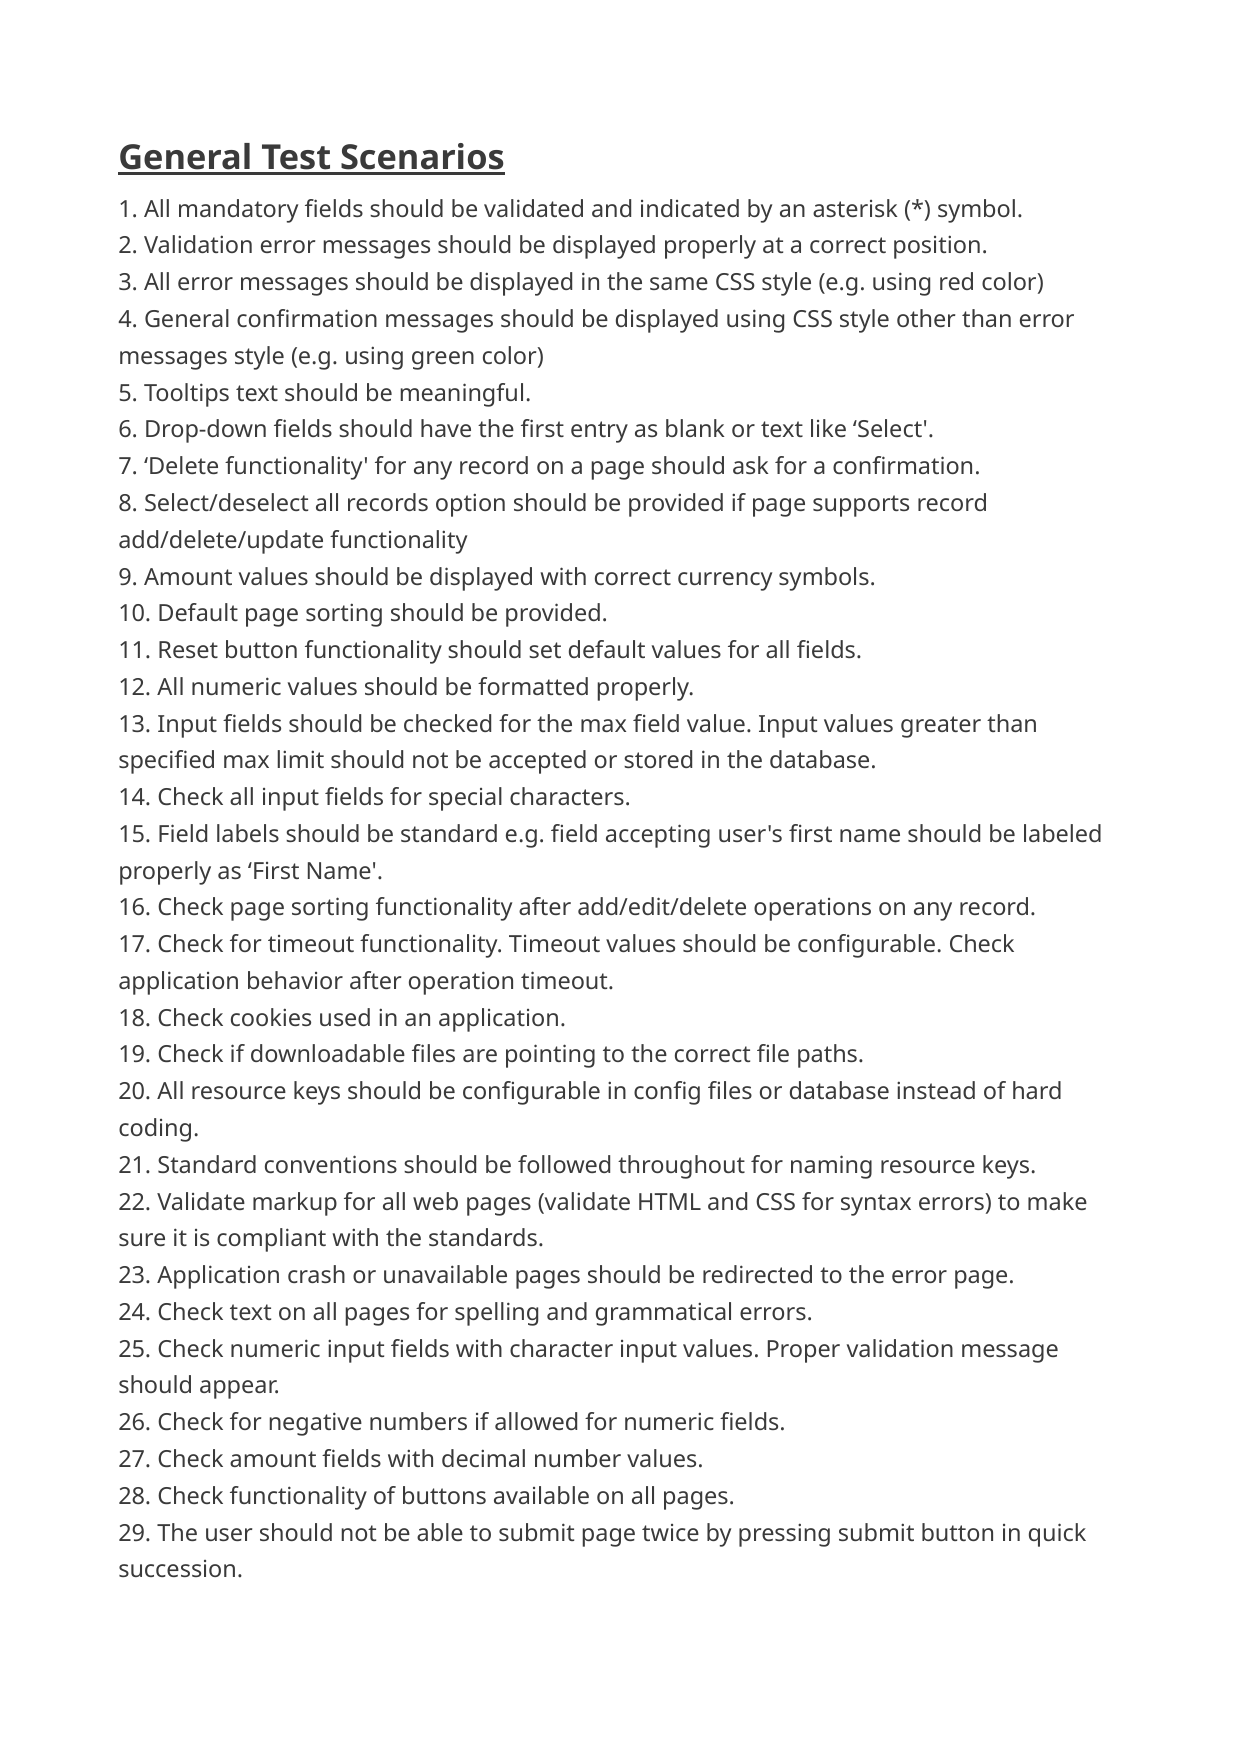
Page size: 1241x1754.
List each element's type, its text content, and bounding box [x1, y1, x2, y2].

text 1. All mandatory fields should be validated and indicated by an asterisk (*) symbol. 2. Validation error messages should be displayed properly at a correct position. 3. All error messages should be displayed in the same CSS style (e.g. using red color) 4. General confirmation messages should be displayed using CSS style other than error messages style (e.g. using green color) 5. Tooltips text should be meaningful. 6. Drop-down fields should have the first entry as blank or text like ‘Select'. 7. ‘Delete functionality' for any record on a page should ask for a confirmation. 8. Select/deselect all records option should be provided if page supports record add/delete/update functionality 9. Amount values should be displayed with correct currency symbols. 10. Default page sorting should be provided. 11. Reset button functionality should set default values for all fields. 12. All numeric values should be formatted properly. 13. Input fields should be checked for the max field value. Input values greater than specified max limit should not be accepted or stored in the database. 14. Check all input fields for special characters. 15. Field labels should be standard e.g. field accepting user's first name should be labeled properly as ‘First Name'. 16. Check page sorting functionality after add/edit/delete operations on any record. 17. Check for timeout functionality. Timeout values should be configurable. Check application behavior after operation timeout. 18. Check cookies used in an application. 19. Check if downloadable files are pointing to the correct file paths. 20. All resource keys should be configurable in config files or database instead of hard coding. 21. Standard conventions should be followed throughout for naming resource keys. 22. Validate markup for all web pages (validate HTML and CSS for syntax errors) to make sure it is compliant with the standards. 23. Application crash or unavailable pages should be redirected to the error page. 24. Check text on all pages for spelling and grammatical errors. 25. Check numeric input fields with character input values. Proper validation message should appear. 26. Check for negative numbers if allowed for numeric fields. 27. Check amount fields with decimal number values. 28. Check functionality of buttons available on all pages. 29. The user should not be able to submit page twice by pressing submit button in quick succession. [118, 192, 1122, 1584]
subtitle General Test Scenarios [118, 133, 1122, 179]
